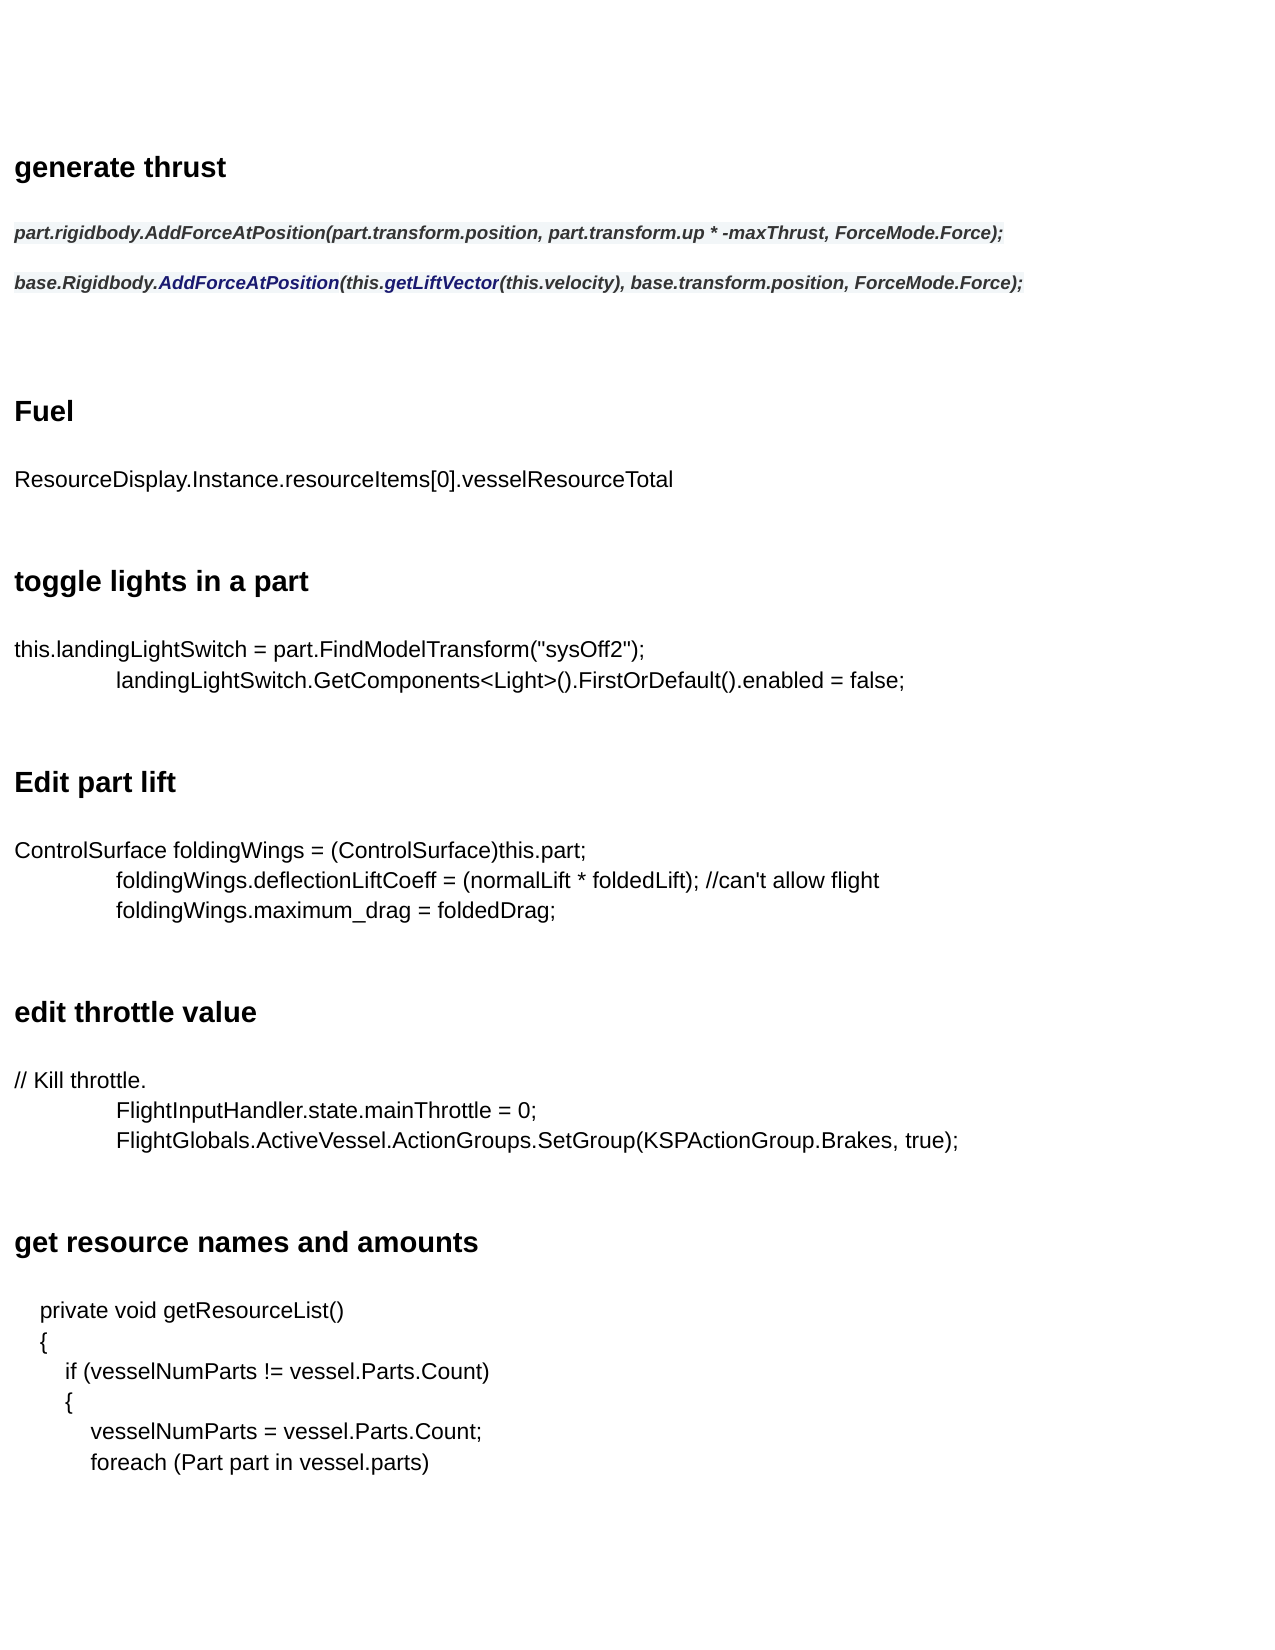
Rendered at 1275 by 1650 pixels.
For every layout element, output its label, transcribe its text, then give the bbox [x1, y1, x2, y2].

subtitle get resource names and amounts [14, 1225, 1270, 1259]
subtitle edit throttle value [14, 995, 1270, 1028]
subtitle generate thrust [14, 150, 1270, 183]
text foreach (Part part in vessel.parts) [14, 1448, 1270, 1475]
text landingLightSwitch.GetComponents<Light>().FirstOrDefault().enabled = false; [14, 667, 1270, 693]
text ResourceDisplay.Instance.resourceItems[0].vesselResourceTotal [14, 466, 1270, 493]
text vesselNumParts = vessel.Parts.Count; [14, 1418, 1270, 1445]
text { [14, 1388, 1270, 1414]
text foldingWings.deflectionLiftCoeff = (normalLift * foldedLift); //can't allow flight [14, 867, 1270, 893]
subtitle Edit part lift [14, 764, 1270, 798]
text ControlSurface foldingWings = (ControlSurface)this.part; [14, 837, 1270, 863]
text if (vesselNumParts != vessel.Parts.Count) [14, 1358, 1270, 1384]
text FlightGlobals.ActiveVessel.ActionGroups.SetGroup(KSPActionGroup.Brakes, true); [14, 1127, 1270, 1154]
text private void getResourceList() [14, 1297, 1270, 1324]
text foldingWings.maximum_drag = foldedDrag; [14, 897, 1270, 923]
text this.landingLightSwitch = part.FindModelTransform("sysOff2"); [14, 636, 1270, 663]
subtitle Fuel [14, 394, 1270, 428]
subtitle toggle lights in a part [14, 564, 1270, 598]
text // Kill throttle. [14, 1067, 1270, 1093]
text base.Rigidbody.AddForceAtPosition(this.getLiftVector(this.velocity), base.transform.position, ForceMode.Force); [14, 272, 1270, 293]
text part.rigidbody.AddForceAtPosition(part.transform.position, part.transform.up * -maxThrust, ForceMode.Force); [14, 222, 1270, 244]
text FlightInputHandler.state.mainThrottle = 0; [14, 1097, 1270, 1124]
text { [14, 1328, 1270, 1354]
